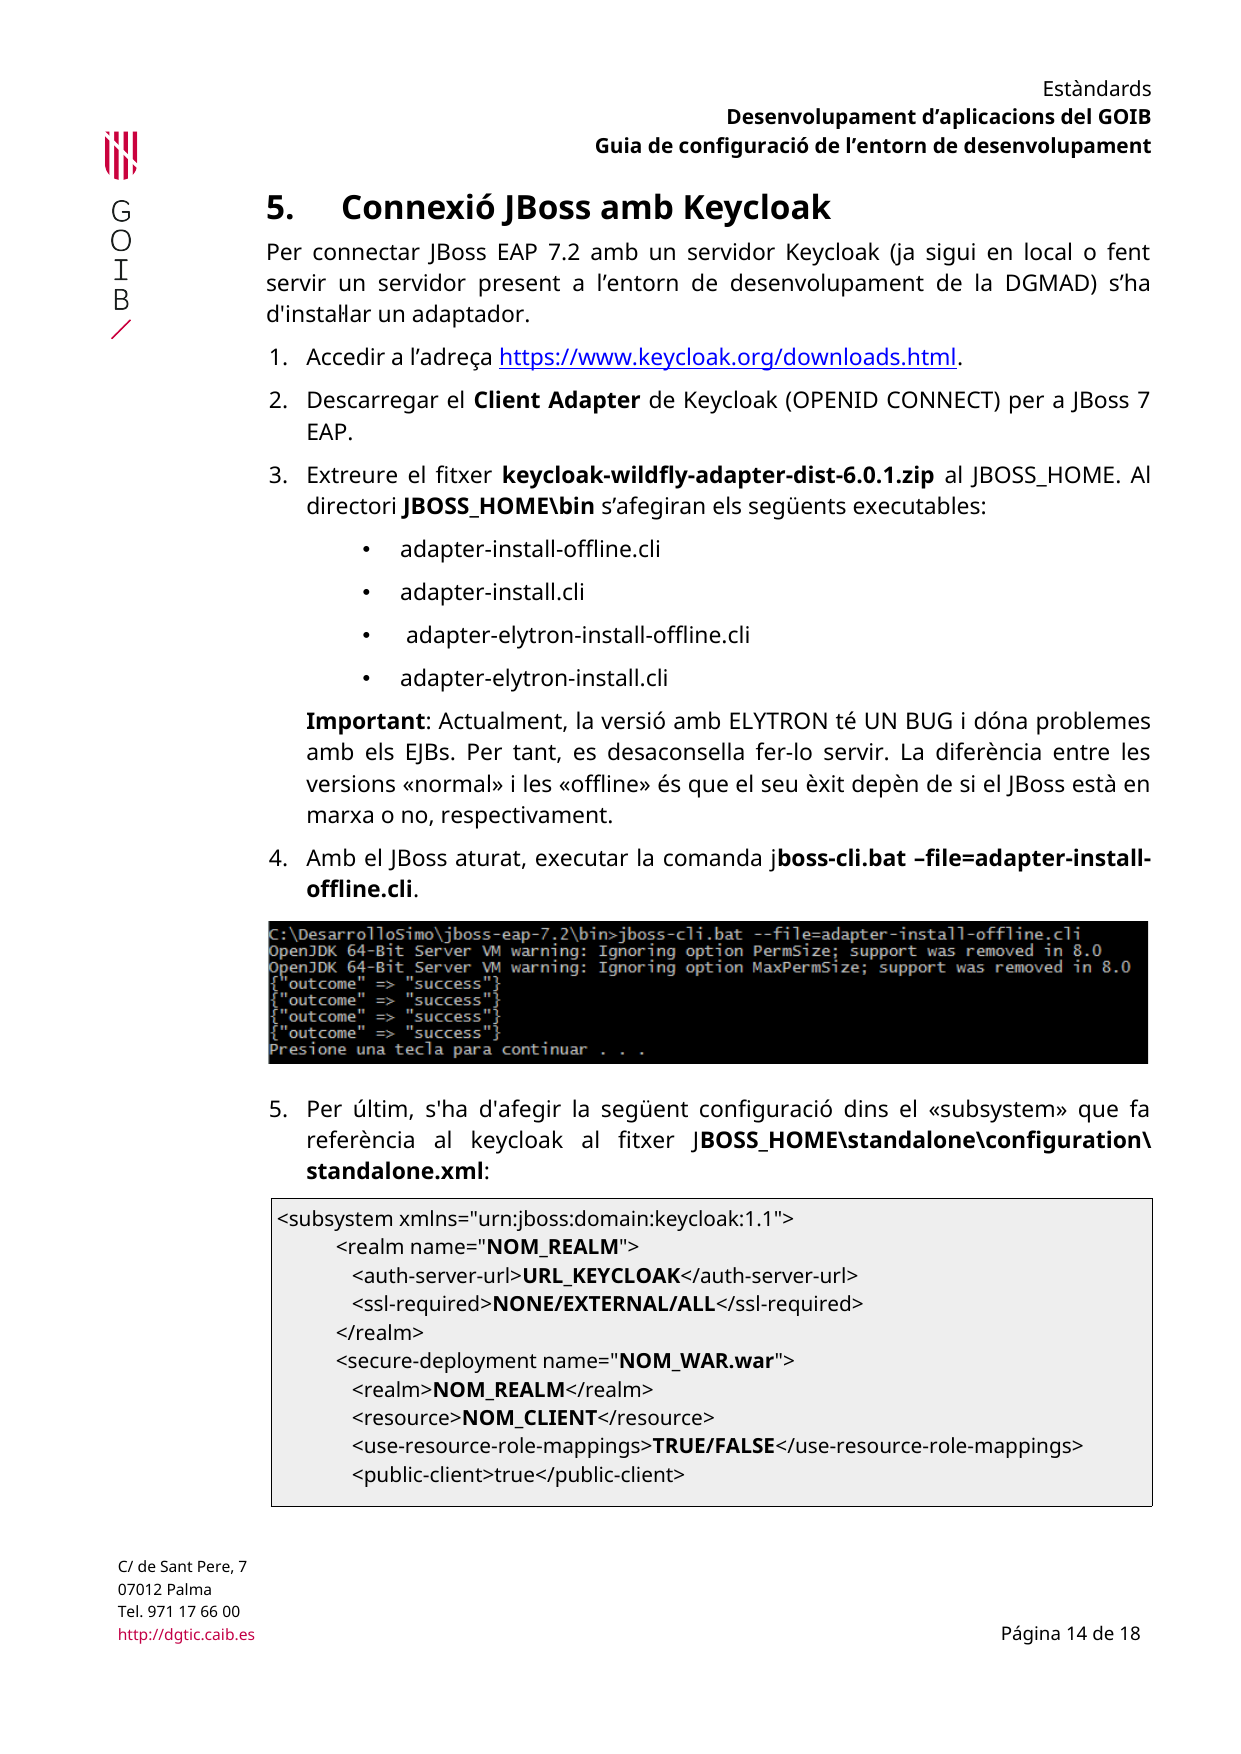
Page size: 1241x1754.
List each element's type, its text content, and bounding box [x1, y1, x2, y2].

picture [267, 921, 1149, 1064]
subtitle Connexió JBoss amb Keycloak [266, 184, 1152, 229]
list adapter-elytron-install-offline.cli [362, 619, 1152, 650]
list Per últim, s'ha d'afegir la següent configuració dins el «subsystem» que fa referència al keycloak al fitxer JBOSS_HOME\standalone\configuration\standalone.xml: [269, 916, 1152, 1186]
list adapter-elytron-install.cli [362, 662, 1152, 693]
table_header <subsystem xmlns="urn:jboss:domain:keycloak:1.1"> <realm name="NOM_REALM"> <auth-server-url>URL_KEYCLOAK</auth-server-url> <ssl-required>NONE/EXTERNAL/ALL</ssl-required> </realm> <secure-deployment name="NOM_WAR.war"> <realm>NOM_REALM</realm> <resource>NOM_CLIENT</resource> <use-resource-role-mappings>TRUE/FALSE</use-resource-role-mappings> <public-client>true</public-client> [272, 1199, 1152, 1506]
list adapter-install-offline.cli [362, 533, 1152, 564]
picture [76, 108, 166, 370]
list Descarregar el Client Adapter de Keycloak (OPENID CONNECT) per a JBoss 7 EAP. [269, 384, 1152, 447]
list Important: Actualment, la versió amb ELYTRON té UN BUG i dóna problemes amb els EJBs. Per tant, es desaconsella fer-lo servir. La diferència entre les versions «normal» i les «offline» és que el seu èxit depèn de si el JBoss està en marxa o no, respectivament. [269, 705, 1152, 830]
list adapter-install.cli [362, 576, 1152, 607]
list Extreure el fitxer keycloak-wildfly-adapter-dist-6.0.1.zip al JBOSS_HOME. Al directori JBOSS_HOME\bin s’afegiran els següents executables: [269, 459, 1152, 521]
list Accedir a l’adreça https://www.keycloak.org/downloads.html. [269, 341, 1152, 373]
list Amb el JBoss aturat, executar la comanda jboss-cli.bat –file=adapter-install-offline.cli. [269, 842, 1152, 904]
text Per connectar JBoss EAP 7.2 amb un servidor Keycloak (ja sigui en local o fent servir un servidor present a l’entorn de desenvolupament de la DGMAD) s’ha d'instal·lar un adaptador. [266, 236, 1152, 329]
